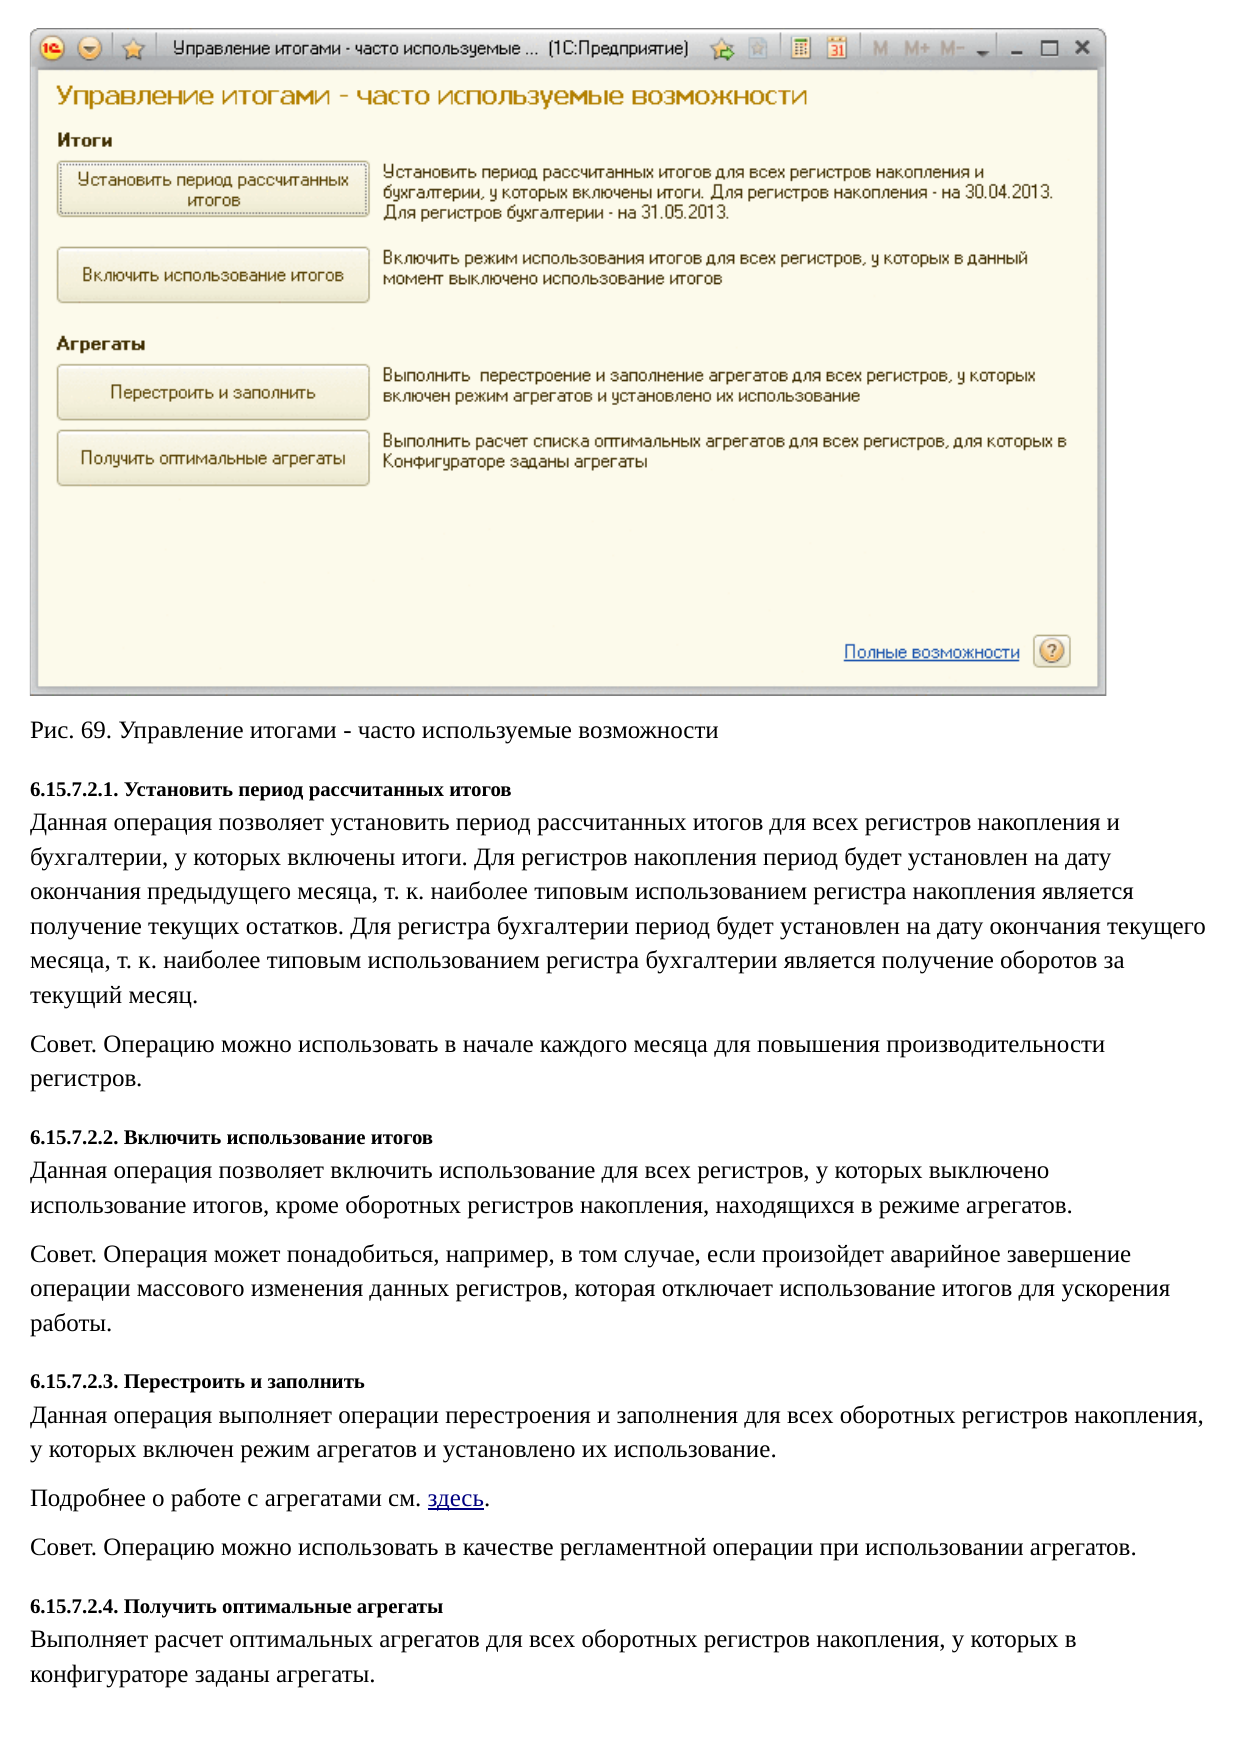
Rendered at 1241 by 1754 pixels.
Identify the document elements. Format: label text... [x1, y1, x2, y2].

text Подробнее о работе с агрегатами см. здесь. [30, 1483, 1211, 1512]
text Данная операция позволяет установить период рассчитанных итогов для всех регистров накопления и бухгалтерии, у которых включены итоги. Для регистров накопления период будет установлен на дату окончания предыдущего месяца, т. к. наиболее типовым использованием регистра накопления является получение текущих остатков. Для регистра бухгалтерии период будет установлен на дату окончания текущего месяца, т. к. наиболее типовым использованием регистра бухгалтерии является получение оборотов за текущий месяц. [30, 807, 1211, 1009]
subtitle 6.15.7.2.3. Перестроить и заполнить [30, 1369, 1211, 1393]
text Совет. Операцию можно использовать в качестве регламентной операции при использовании агрегатов. [30, 1532, 1211, 1561]
text Данная операция позволяет включить использование для всех регистров, у которых выключено использование итогов, кроме оборотных регистров накопления, находящихся в режиме агрегатов. [30, 1155, 1211, 1218]
subtitle 6.15.7.2.1. Установить период рассчитанных итогов [30, 777, 1211, 801]
text Рис. 69. Управление итогами ‑ часто используемые возможности [30, 716, 1211, 744]
text Выполняет расчет оптимальных агрегатов для всех оборотных регистров накопления, у которых в конфигураторе заданы агрегаты. [30, 1624, 1211, 1687]
subtitle 6.15.7.2.2. Включить использование итогов [30, 1125, 1211, 1149]
subtitle 6.15.7.2.4. Получить оптимальные агрегаты [30, 1594, 1211, 1618]
text Совет. Операцию можно использовать в начале каждого месяца для повышения производительности регистров. [30, 1029, 1211, 1092]
text Совет. Операция может понадобиться, например, в том случае, если произойдет аварийное завершение операции массового изменения данных регистров, которая отключает использование итогов для ускорения работы. [30, 1239, 1211, 1337]
picture [29, 28, 1107, 696]
text Данная операция выполняет операции перестроения и заполнения для всех оборотных регистров накопления, у которых включен режим агрегатов и установлено их использование. [30, 1400, 1211, 1463]
